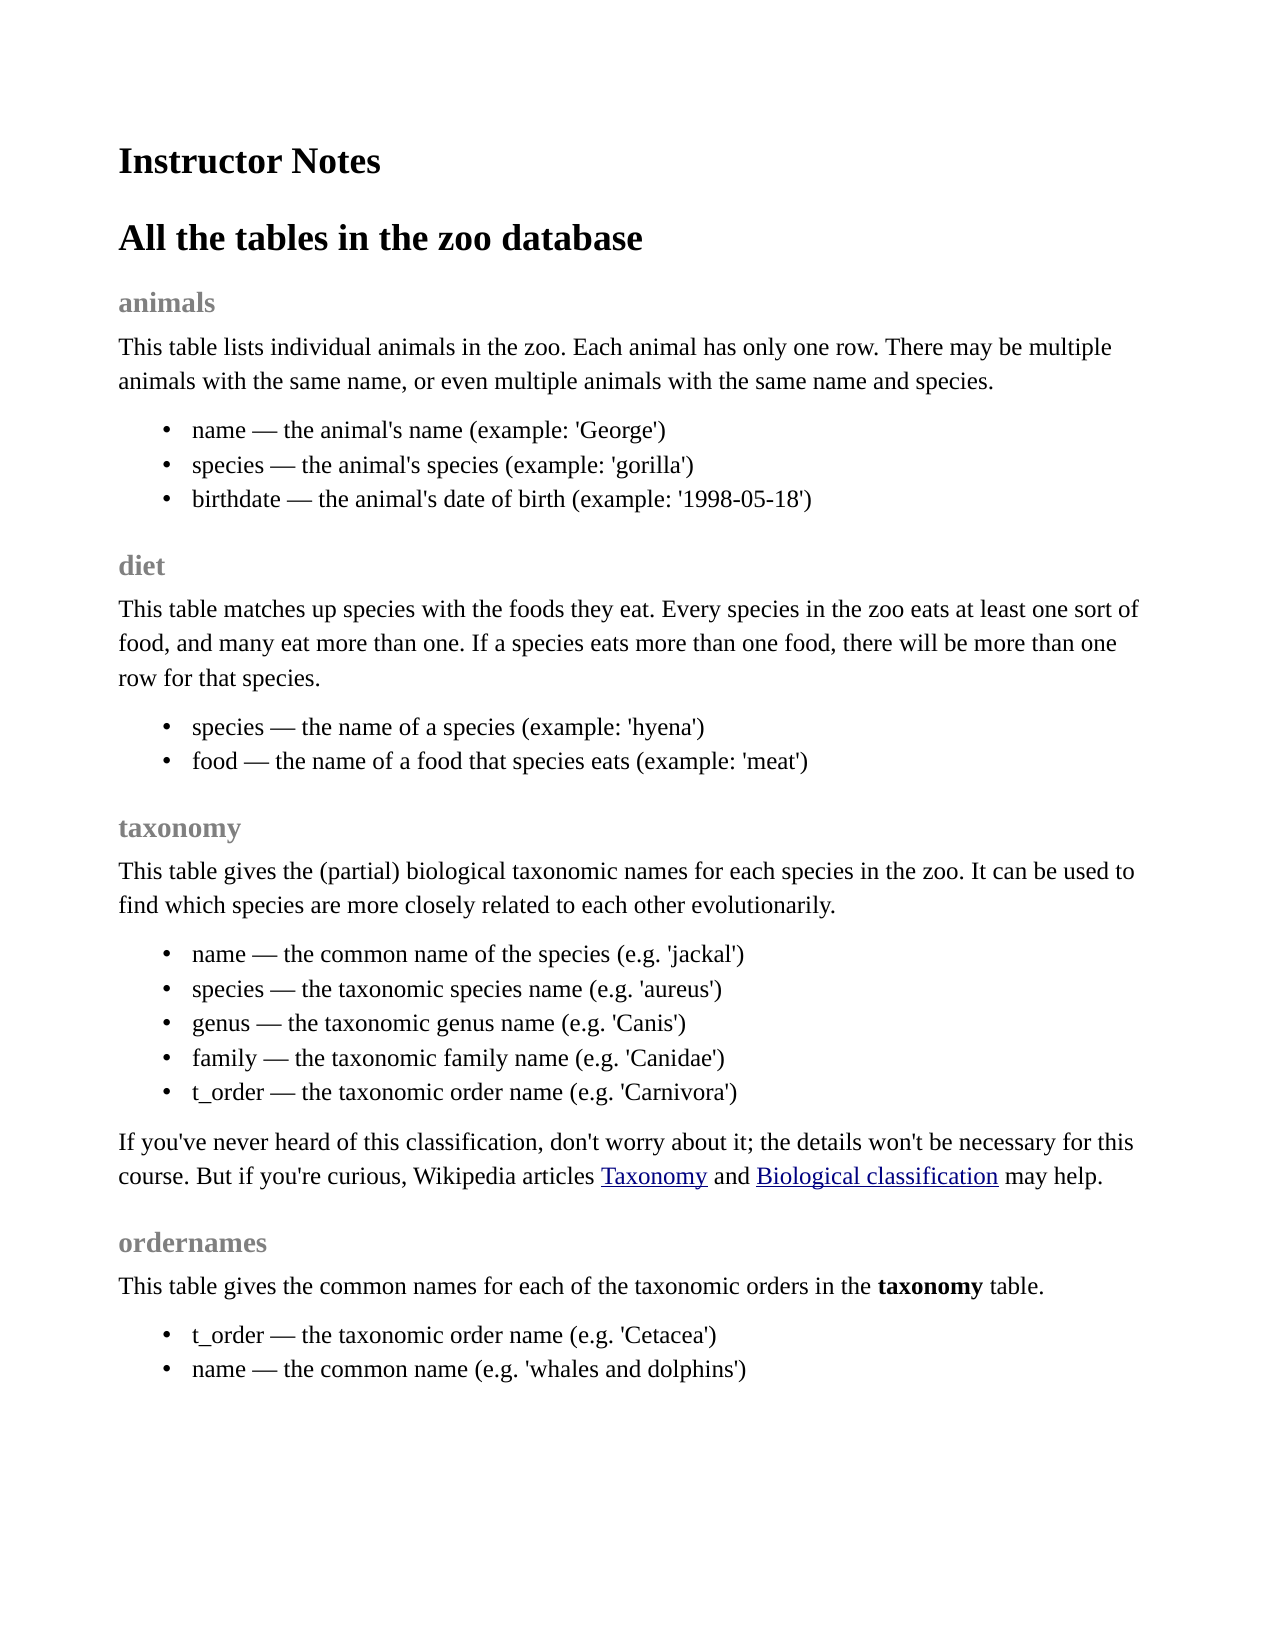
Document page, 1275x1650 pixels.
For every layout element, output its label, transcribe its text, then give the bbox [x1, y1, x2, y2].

subtitle All the tables in the zoo database [118, 215, 1157, 258]
subtitle taxonomy [118, 810, 1157, 843]
subtitle animals [118, 286, 1157, 319]
text This table gives the (partial) biological taxonomic names for each species in the zoo. It can be used to find which species are more closely related to each other evolutionarily. [118, 856, 1157, 919]
subtitle ordernames [118, 1225, 1157, 1258]
list birthdate — the animal's date of birth (example: '1998-05-18') [162, 484, 1157, 513]
text This table lists individual animals in the zoo. Each animal has only one row. There may be multiple animals with the same name, or even multiple animals with the same name and species. [118, 332, 1157, 395]
list species — the animal's species (example: 'gorilla') [162, 450, 1157, 478]
list name — the animal's name (example: 'George') [162, 415, 1157, 444]
list name — the common name (e.g. 'whales and dolphins') [162, 1354, 1157, 1383]
subtitle diet [118, 548, 1157, 581]
list family — the taxonomic family name (e.g. 'Canidae') [162, 1043, 1157, 1072]
list species — the name of a species (example: 'hyena') [162, 712, 1157, 741]
text If you've never heard of this classification, don't worry about it; the details won't be necessary for this course. But if you're curious, Wikipedia articles Taxonomy and Biological classification may help. [118, 1127, 1157, 1190]
list food — the name of a food that species eats (example: 'meat') [162, 746, 1157, 775]
list species — the taxonomic species name (e.g. 'aureus') [162, 974, 1157, 1003]
subtitle Instructor Notes [118, 139, 1157, 182]
list t_order — the taxonomic order name (e.g. 'Cetacea') [162, 1320, 1157, 1348]
list genus — the taxonomic genus name (e.g. 'Canis') [162, 1008, 1157, 1037]
text This table matches up species with the foods they eat. Every species in the zoo eats at least one sort of food, and many eat more than one. If a species eats more than one food, there will be more than one row for that species. [118, 594, 1157, 692]
list t_order — the taxonomic order name (e.g. 'Carnivora') [162, 1077, 1157, 1106]
text This table gives the common names for each of the taxonomic orders in the taxonomy table. [118, 1271, 1157, 1299]
list name — the common name of the species (e.g. 'jackal') [162, 939, 1157, 968]
